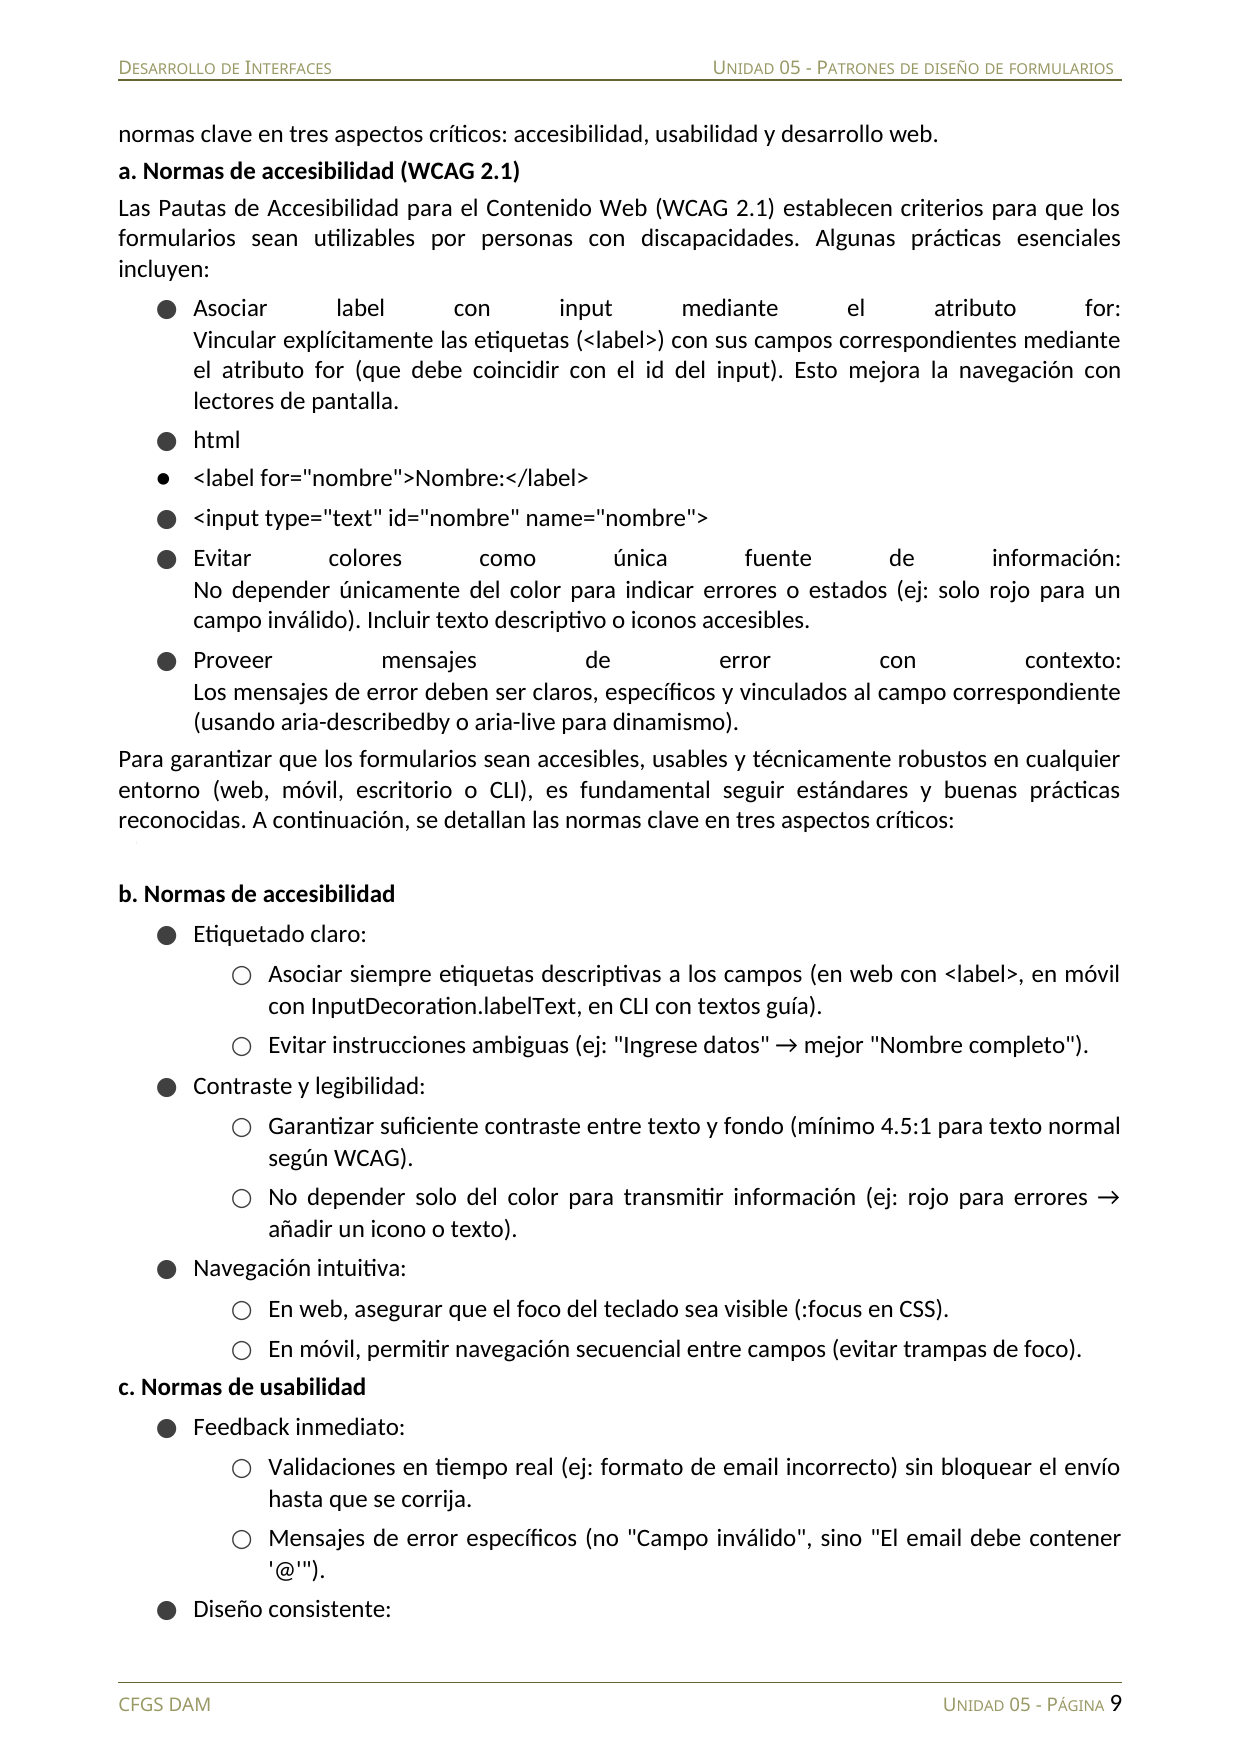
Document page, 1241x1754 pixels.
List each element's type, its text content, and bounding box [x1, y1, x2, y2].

list Asociar label con input mediante el atributo for: Vincular explícitamente las etiquetas (<label>) con sus campos correspondientes mediante el atributo for (que debe coincidir con el id del input). Esto mejora la navegación con lectores de pantalla. [156, 290, 1122, 416]
list En web, asegurar que el foco del teclado sea visible (:focus en CSS). [231, 1290, 1122, 1324]
list Validaciones en tiempo real (ej: formato de email incorrecto) sin bloquear el envío hasta que se corrija. [231, 1449, 1122, 1513]
text b. Normas de accesibilidad [118, 878, 1122, 909]
text normas clave en tres aspectos críticos: accesibilidad, usabilidad y desarrollo web. [118, 118, 1122, 148]
list Proveer mensajes de error con contexto: Los mensajes de error deben ser claros, específicos y vinculados al campo correspondiente (usando aria-describedby o aria-live para dinamismo). [156, 642, 1122, 737]
list Evitar colores como única fuente de información: No depender únicamente del color para indicar errores o estados (ej: solo rojo para un campo inválido). Incluir texto descriptivo o iconos accesibles. [156, 540, 1122, 635]
list No depender solo del color para transmitir información (ej: rojo para errores → añadir un icono o texto). [231, 1179, 1122, 1243]
list html [156, 422, 1122, 456]
text Las Pautas de Accesibilidad para el Contenido Web (WCAG 2.1) establecen criterios para que los formularios sean utilizables por personas con discapacidades. Algunas prácticas esenciales incluyen: [118, 192, 1122, 283]
list Contraste y legibilidad: [156, 1067, 1122, 1101]
list Evitar instrucciones ambiguas (ej: "Ingrese datos" → mejor "Nombre completo"). [231, 1027, 1122, 1061]
list <label for="nombre">Nombre:</label> [156, 463, 1122, 493]
text Para garantizar que los formularios sean accesibles, usables y técnicamente robustos en cualquier entorno (web, móvil, escritorio o CLI), es fundamental seguir estándares y buenas prácticas reconocidas. A continuación, se detallan las normas clave en tres aspectos críticos: [118, 743, 1122, 835]
text a. Normas de accesibilidad (WCAG 2.1) [118, 155, 1122, 186]
list En móvil, permitir navegación secuencial entre campos (evitar trampas de foco). [231, 1331, 1122, 1365]
text c. Normas de usabilidad [118, 1371, 1122, 1402]
list Asociar siempre etiquetas descriptivas a los campos (en web con <label>, en móvil con InputDecoration.labelText, en CLI con textos guía). [231, 956, 1122, 1020]
list Garantizar suficiente contraste entre texto y fondo (mínimo 4.5:1 para texto normal según WCAG). [231, 1108, 1122, 1172]
list Etiquetado claro: [156, 915, 1122, 949]
list Navegación intuitiva: [156, 1250, 1122, 1284]
list <input type="text" id="nombre" name="nombre"> [156, 499, 1122, 534]
list Feedback inmediato: [156, 1408, 1122, 1442]
list Mensajes de error específicos (no "Campo inválido", sino "El email debe contener '@'"). [231, 1520, 1122, 1584]
list Diseño consistente: [156, 1591, 1122, 1625]
